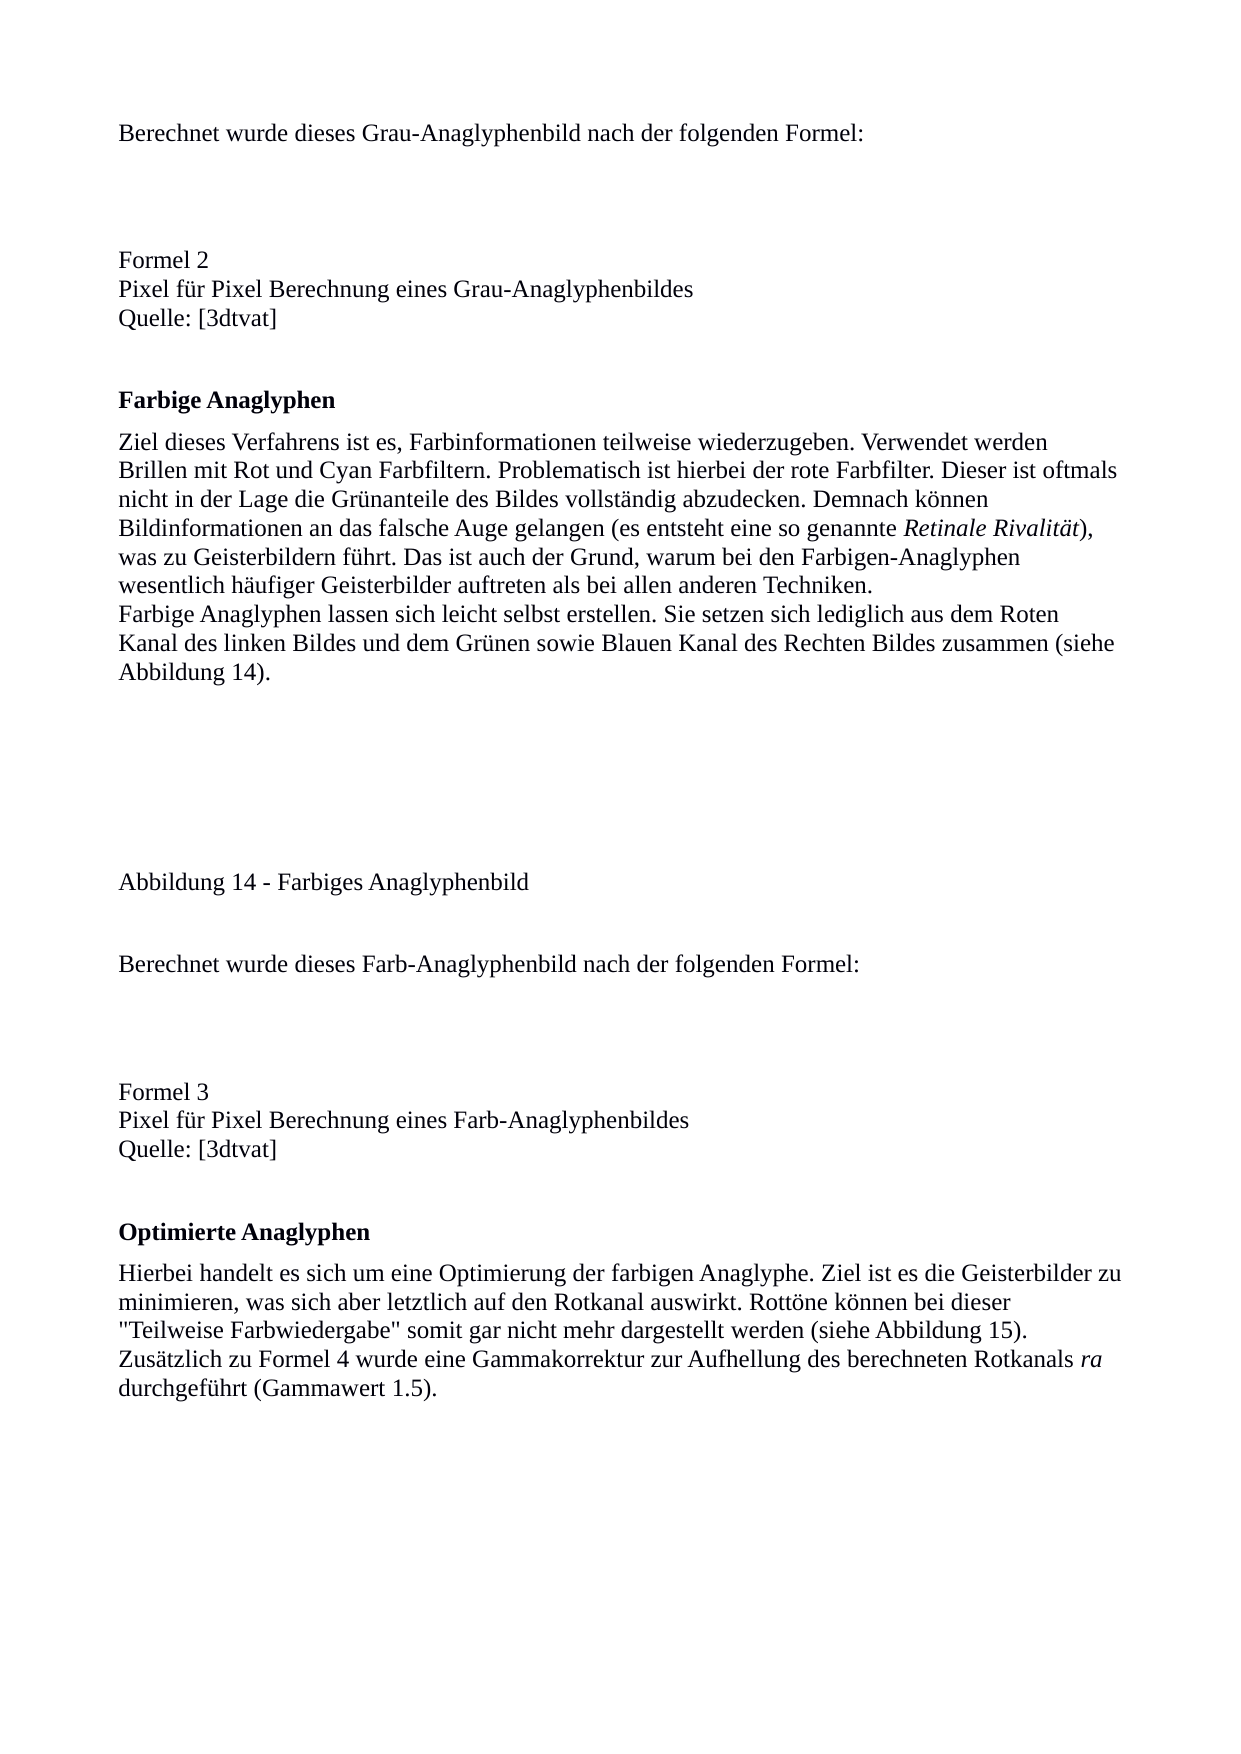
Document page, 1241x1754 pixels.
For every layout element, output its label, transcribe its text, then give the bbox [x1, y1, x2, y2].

text Berechnet wurde dieses Farb-Anaglyphenbild nach der folgenden Formel: [118, 949, 1122, 978]
text Abbildung 14 - Farbiges Anaglyphenbild [118, 867, 1122, 896]
text Hierbei handelt es sich um eine Optimierung der farbigen Anaglyphe. Ziel ist es die Geisterbilder zu minimieren, was sich aber letztlich auf den Rotkanal auswirkt. Rottöne können bei dieser "Teilweise Farbwiedergabe" somit gar nicht mehr dargestellt werden (siehe Abbildung 15). Zusätzlich zu Formel 4 wurde eine Gammakorrektur zur Aufhellung des berechneten Rotkanals ra durchgeführt (Gammawert 1.5). [118, 1258, 1122, 1402]
text Optimierte Anaglyphen [118, 1217, 1122, 1246]
text Berechnet wurde dieses Grau-Anaglyphenbild nach der folgenden Formel: [118, 118, 1122, 147]
text Formel 3 Pixel für Pixel Berechnung eines Farb-Anaglyphenbildes Quelle: [3dtvat] [118, 1077, 1122, 1163]
text Formel 2 Pixel für Pixel Berechnung eines Grau-Anaglyphenbildes Quelle: [3dtvat] [118, 246, 1122, 332]
text Ziel dieses Verfahrens ist es, Farbinformationen teilweise wiederzugeben. Verwendet werden Brillen mit Rot und Cyan Farbfiltern. Problematisch ist hierbei der rote Farbfilter. Dieser ist oftmals nicht in der Lage die Grünanteile des Bildes vollständig abzudecken. Demnach können Bildinformationen an das falsche Auge gelangen (es entsteht eine so genannte Retinale Rivalität), was zu Geisterbildern führt. Das ist auch der Grund, warum bei den Farbigen-Anaglyphen wesentlich häufiger Geisterbilder auftreten als bei allen anderen Techniken. Farbige Anaglyphen lassen sich leicht selbst erstellen. Sie setzen sich lediglich aus dem Roten Kanal des linken Bildes und dem Grünen sowie Blauen Kanal des Rechten Bildes zusammen (siehe Abbildung 14). [118, 427, 1122, 686]
text Farbige Anaglyphen [118, 386, 1122, 414]
